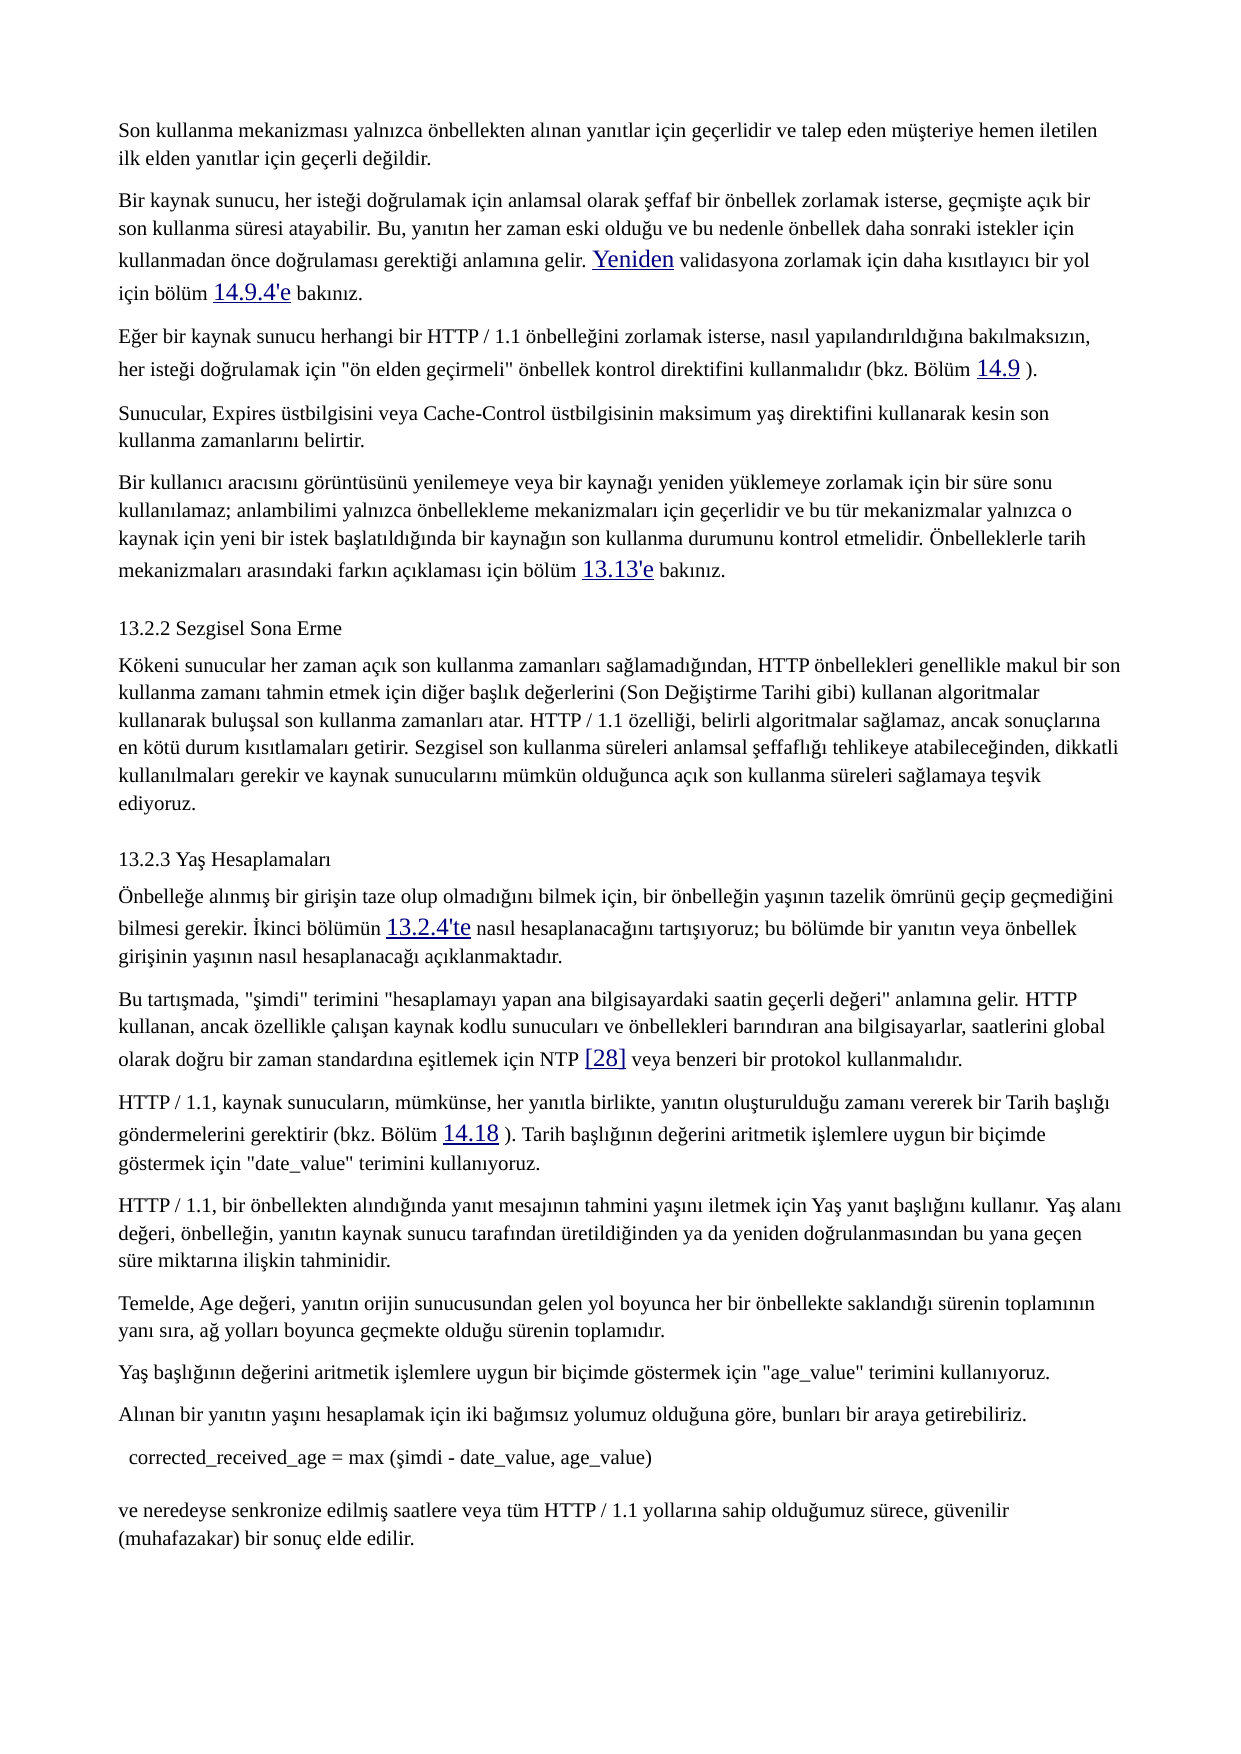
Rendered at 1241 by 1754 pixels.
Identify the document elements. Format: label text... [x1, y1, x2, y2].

text Alınan bir yanıtın yaşını hesaplamak için iki bağımsız yolumuz olduğuna göre, bunları bir araya getirebiliriz. [118, 1402, 1122, 1426]
text Kökeni sunucular her zaman açık son kullanma zamanları sağlamadığından, HTTP önbellekleri genellikle makul bir son kullanma zamanı tahmin etmek için diğer başlık değerlerini (Son Değiştirme Tarihi gibi) kullanan algoritmalar kullanarak buluşsal son kullanma zamanları atar. HTTP / 1.1 özelliği, belirli algoritmalar sağlamaz, ancak sonuçlarına en kötü durum kısıtlamaları getirir. Sezgisel son kullanma süreleri anlamsal şeffaflığı tehlikeye atabileceğinden, dikkatli kullanılmaları gerekir ve kaynak sunucularını mümkün olduğunca açık son kullanma süreleri sağlamaya teşvik ediyoruz. [118, 652, 1122, 814]
text corrected_received_age = max (şimdi - date_value, age_value) [118, 1444, 1122, 1469]
text Temelde, Age değeri, yanıtın orijin sunucusundan gelen yol boyunca her bir önbellekte saklandığı sürenin toplamının yanı sıra, ağ yolları boyunca geçmekte olduğu sürenin toplamıdır. [118, 1290, 1122, 1342]
text Bir kullanıcı aracısını görüntüsünü yenilemeye veya bir kaynağı yeniden yüklemeye zorlamak için bir süre sonu kullanılamaz; anlambilimi yalnızca önbellekleme mekanizmaları için geçerlidir ve bu tür mekanizmalar yalnızca o kaynak için yeni bir istek başlatıldığında bir kaynağın son kullanma durumunu kontrol etmelidir. Önbelleklerle tarih mekanizmaları arasındaki farkın açıklaması için bölüm 13.13'e bakınız. [118, 470, 1122, 582]
text Eğer bir kaynak sunucu herhangi bir HTTP / 1.1 önbelleğini zorlamak isterse, nasıl yapılandırıldığına bakılmaksızın, her isteği doğrulamak için "ön elden geçirmeli" önbellek kontrol direktifini kullanmalıdır (bkz. Bölüm 14.9 ). [118, 324, 1122, 382]
text HTTP / 1.1, kaynak sunucuların, mümkünse, her yanıtla birlikte, yanıtın oluşturulduğu zamanı vererek bir Tarih başlığı göndermelerini gerektirir (bkz. Bölüm 14.18 ). Tarih başlığının değerini aritmetik işlemlere uygun bir biçimde göstermek için "date_value" terimini kullanıyoruz. [118, 1090, 1122, 1175]
text Önbelleğe alınmış bir girişin taze olup olmadığını bilmek için, bir önbelleğin yaşının tazelik ömrünü geçip geçmediğini bilmesi gerekir. İkinci bölümün 13.2.4'te nasıl hesaplanacağını tartışıyoruz; bu bölümde bir yanıtın veya önbellek girişinin yaşının nasıl hesaplanacağı açıklanmaktadır. [118, 884, 1122, 968]
text Son kullanma mekanizması yalnızca önbellekten alınan yanıtlar için geçerlidir ve talep eden müşteriye hemen iletilen ilk elden yanıtlar için geçerli değildir. [118, 118, 1122, 170]
subtitle 13.2.2 Sezgisel Sona Erme [118, 616, 1122, 640]
text Yaş başlığının değerini aritmetik işlemlere uygun bir biçimde göstermek için "age_value" terimini kullanıyoruz. [118, 1360, 1122, 1384]
text Bu tartışmada, "şimdi" terimini "hesaplamayı yapan ana bilgisayardaki saatin geçerli değeri" anlamına gelir. HTTP kullanan, ancak özellikle çalışan kaynak kodlu sunucuları ve önbellekleri barındıran ana bilgisayarlar, saatlerini global olarak doğru bir zaman standardına eşitlemek için NTP [28] veya benzeri bir protokol kullanmalıdır. [118, 987, 1122, 1071]
text ve neredeyse senkronize edilmiş saatlere veya tüm HTTP / 1.1 yollarına sahip olduğumuz sürece, güvenilir (muhafazakar) bir sonuç elde edilir. [118, 1498, 1122, 1550]
text Bir kaynak sunucu, her isteği doğrulamak için anlamsal olarak şeffaf bir önbellek zorlamak isterse, geçmişte açık bir son kullanma süresi atayabilir. Bu, yanıtın her zaman eski olduğu ve bu nedenle önbellek daha sonraki istekler için kullanmadan önce doğrulaması gerektiği anlamına gelir. Yeniden validasyona zorlamak için daha kısıtlayıcı bir yol için bölüm 14.9.4'e bakınız. [118, 188, 1122, 306]
text HTTP / 1.1, bir önbellekten alındığında yanıt mesajının tahmini yaşını iletmek için Yaş yanıt başlığını kullanır. Yaş alanı değeri, önbelleğin, yanıtın kaynak sunucu tarafından üretildiğinden ya da yeniden doğrulanmasından bu yana geçen süre miktarına ilişkin tahminidir. [118, 1193, 1122, 1272]
text Sunucular, Expires üstbilgisini veya Cache-Control üstbilgisinin maksimum yaş direktifini kullanarak kesin son kullanma zamanlarını belirtir. [118, 400, 1122, 452]
subtitle 13.2.3 Yaş Hesaplamaları [118, 847, 1122, 871]
